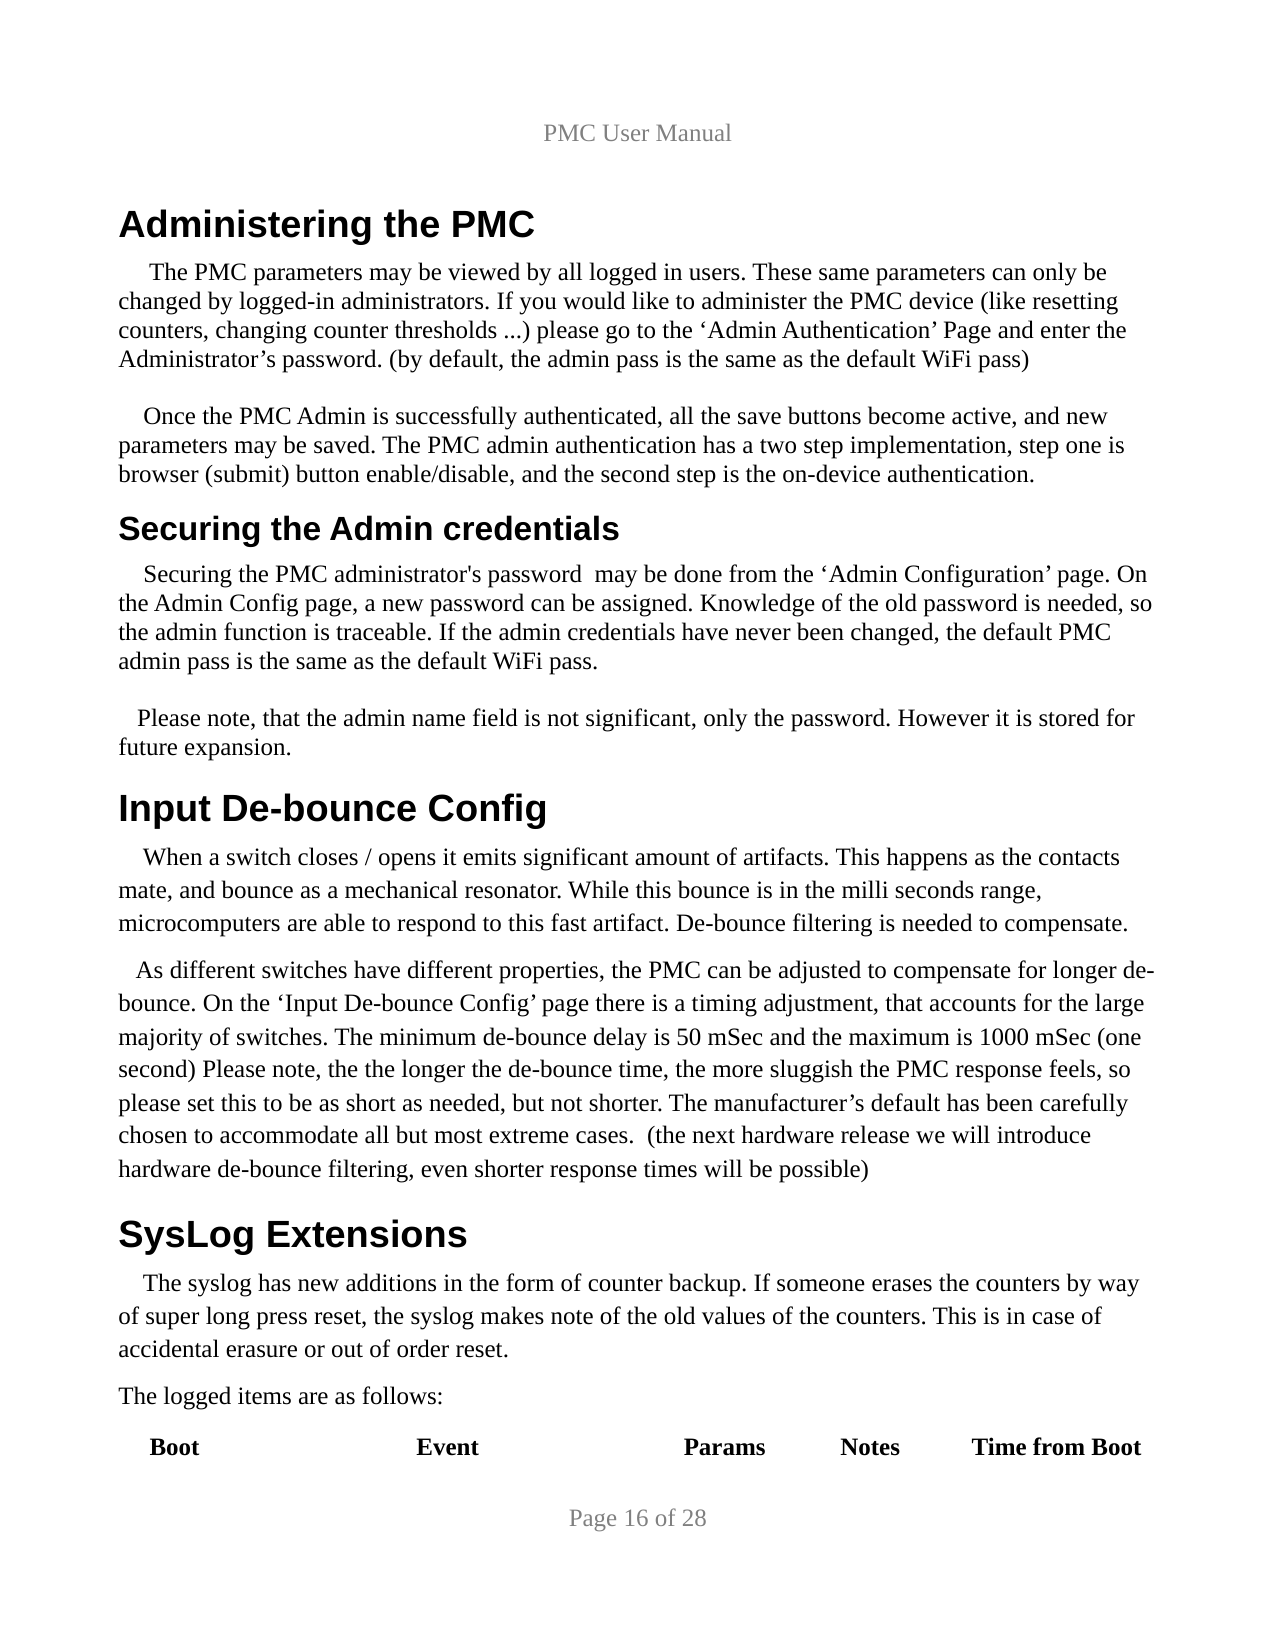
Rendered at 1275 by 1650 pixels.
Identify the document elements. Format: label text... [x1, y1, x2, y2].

subtitle SysLog Extensions [118, 1212, 1157, 1255]
text When a switch closes / opens it emits significant amount of artifacts. This happens as the contacts mate, and bounce as a mechanical resonator. While this bounce is in the milli seconds range, microcomputers are able to respond to this fast artifact. De-bounce filtering is needed to compensate. [118, 842, 1157, 937]
subtitle Securing the Admin credentials [118, 508, 1157, 547]
table_header Time from Boot [962, 1429, 1157, 1464]
subtitle Input De-bounce Config [118, 786, 1157, 829]
table_header Event [230, 1429, 671, 1464]
text The logged items are as follows: [118, 1381, 1157, 1410]
table_header Notes [784, 1429, 962, 1464]
text Please note, that the admin name field is not significant, only the password. However it is stored for future expansion. [118, 703, 1157, 761]
table_header Params [671, 1429, 784, 1464]
text The syslog has new additions in the form of counter backup. If someone erases the counters by way of super long press reset, the syslog makes note of the old values of the counters. This is in case of accidental erasure or out of order reset. [118, 1268, 1157, 1363]
text As different switches have different properties, the PMC can be adjusted to compensate for longer de-bounce. On the ‘Input De-bounce Config’ page there is a timing adjustment, that accounts for the large majority of switches. The minimum de-bounce delay is 50 mSec and the maximum is 1000 mSec (one second) Please note, the the longer the de-bounce time, the more sluggish the PMC response feels, so please set this to be as short as needed, but not shorter. The manufacturer’s default has been carefully chosen to accommodate all but most extreme cases. (the next hardware release we will introduce hardware de-bounce filtering, even shorter response times will be possible) [118, 956, 1157, 1182]
table_header Boot [118, 1429, 230, 1464]
subtitle Administering the PMC [118, 201, 1157, 245]
text Once the PMC Admin is successfully authenticated, all the save buttons become active, and new parameters may be saved. The PMC admin authentication has a two step implementation, step one is browser (submit) button enable/disable, and the second step is the on-device authentication. [118, 401, 1157, 487]
text Securing the PMC administrator's password may be done from the ‘Admin Configuration’ page. On the Admin Config page, a new password can be assigned. Knowledge of the old password is needed, so the admin function is traceable. If the admin credentials have never been changed, the default PMC admin pass is the same as the default WiFi pass. [118, 559, 1157, 674]
text The PMC parameters may be viewed by all logged in users. These same parameters can only be changed by logged-in administrators. If you would like to administer the PMC device (like resetting counters, changing counter thresholds ...) please go to the ‘Admin Authentication’ Page and enter the Administrator’s password. (by default, the admin pass is the same as the default WiFi pass) [118, 257, 1157, 372]
